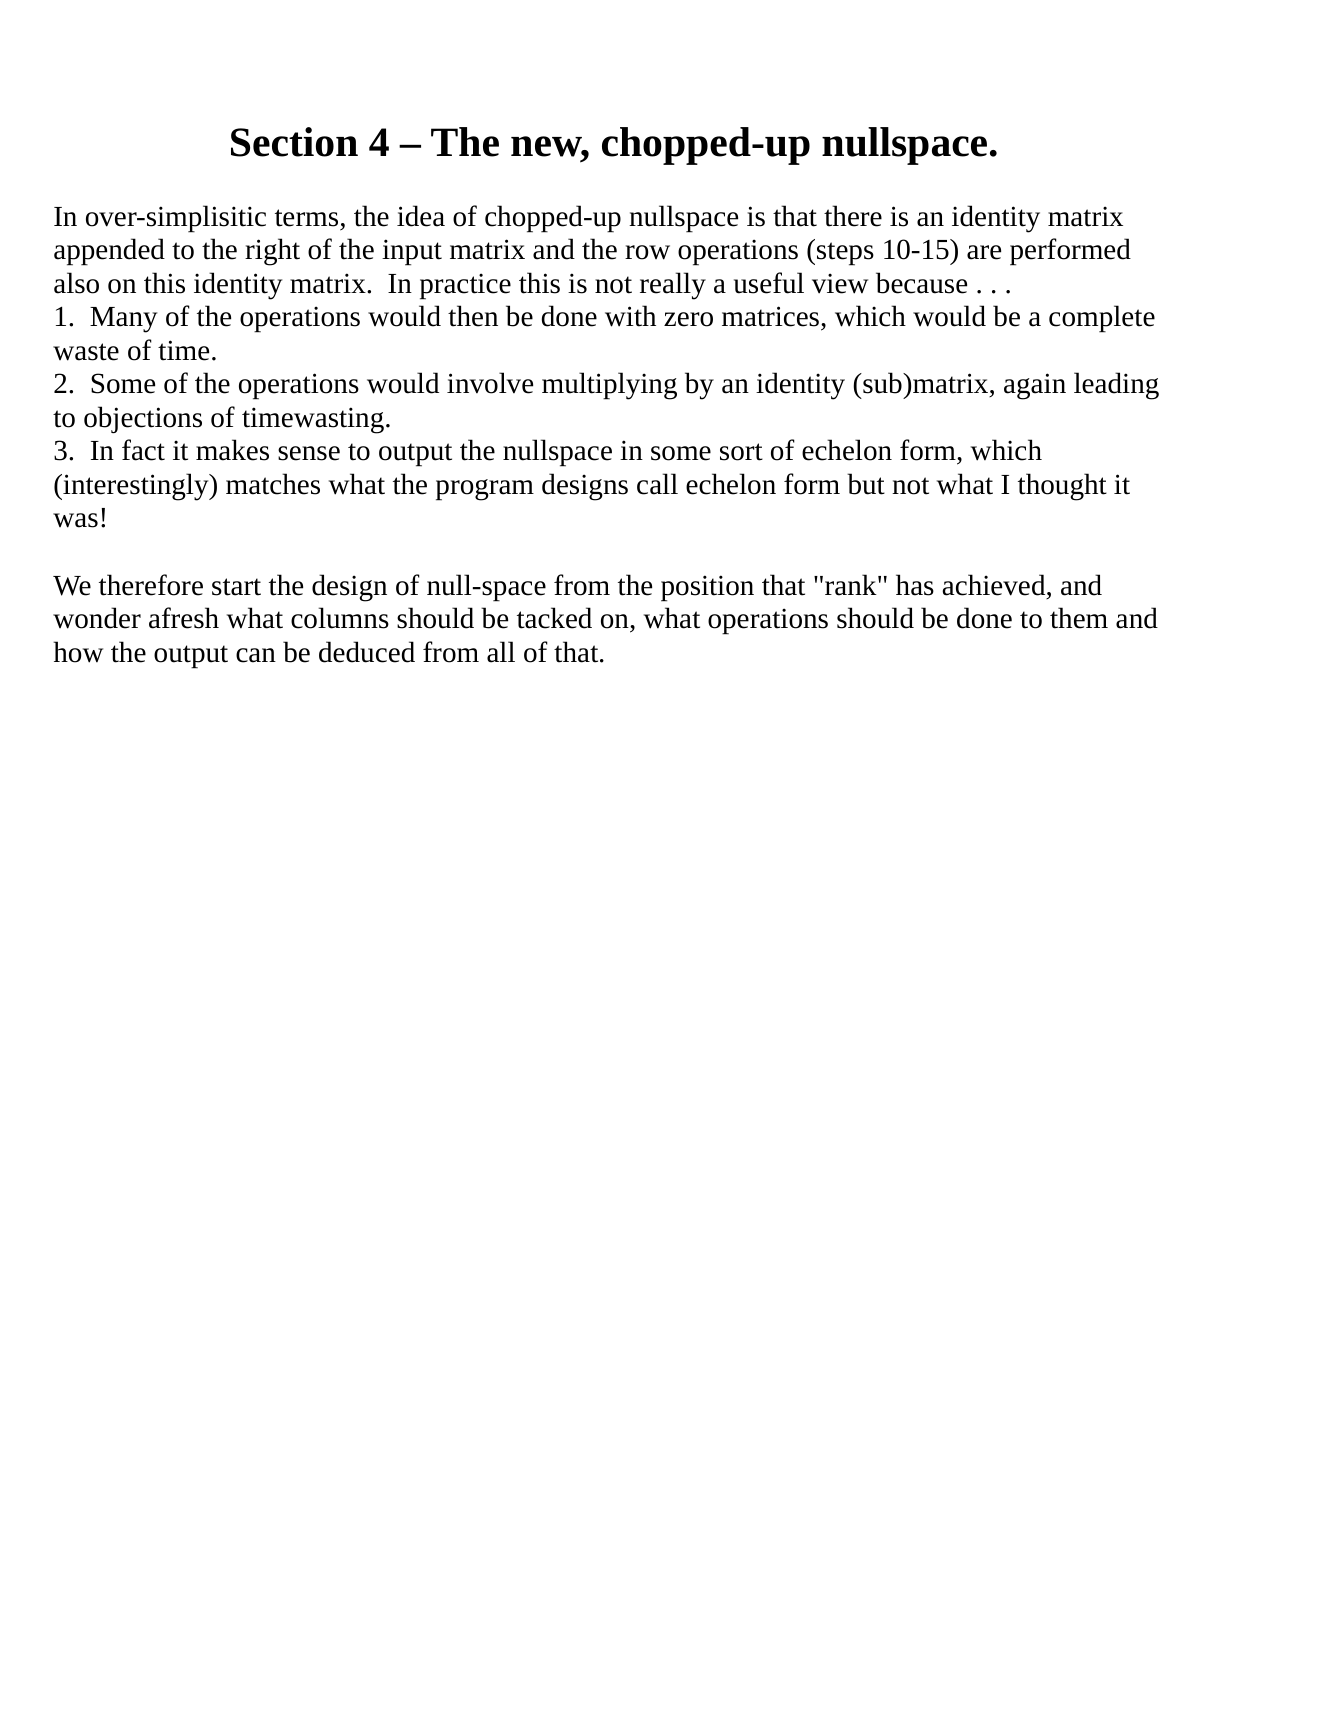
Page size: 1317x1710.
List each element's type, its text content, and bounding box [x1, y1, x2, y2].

text 1. Many of the operations would then be done with zero matrices, which would be a complete waste of time. [53, 299, 1174, 366]
text Section 4 – The new, chopped-up nullspace. [53, 117, 1174, 165]
text We therefore start the design of null-space from the position that "rank" has achieved, and wonder afresh what columns should be tacked on, what operations should be done to them and how the output can be deduced from all of that. [53, 568, 1174, 668]
text 3. In fact it makes sense to output the nullspace in some sort of echelon form, which (interestingly) matches what the program designs call echelon form but not what I thought it was! [53, 433, 1174, 534]
text 2. Some of the operations would involve multiplying by an identity (sub)matrix, again leading to objections of timewasting. [53, 366, 1174, 433]
text In over-simplisitic terms, the idea of chopped-up nullspace is that there is an identity matrix appended to the right of the input matrix and the row operations (steps 10-15) are performed also on this identity matrix. In practice this is not really a useful view because . . . [53, 199, 1174, 299]
